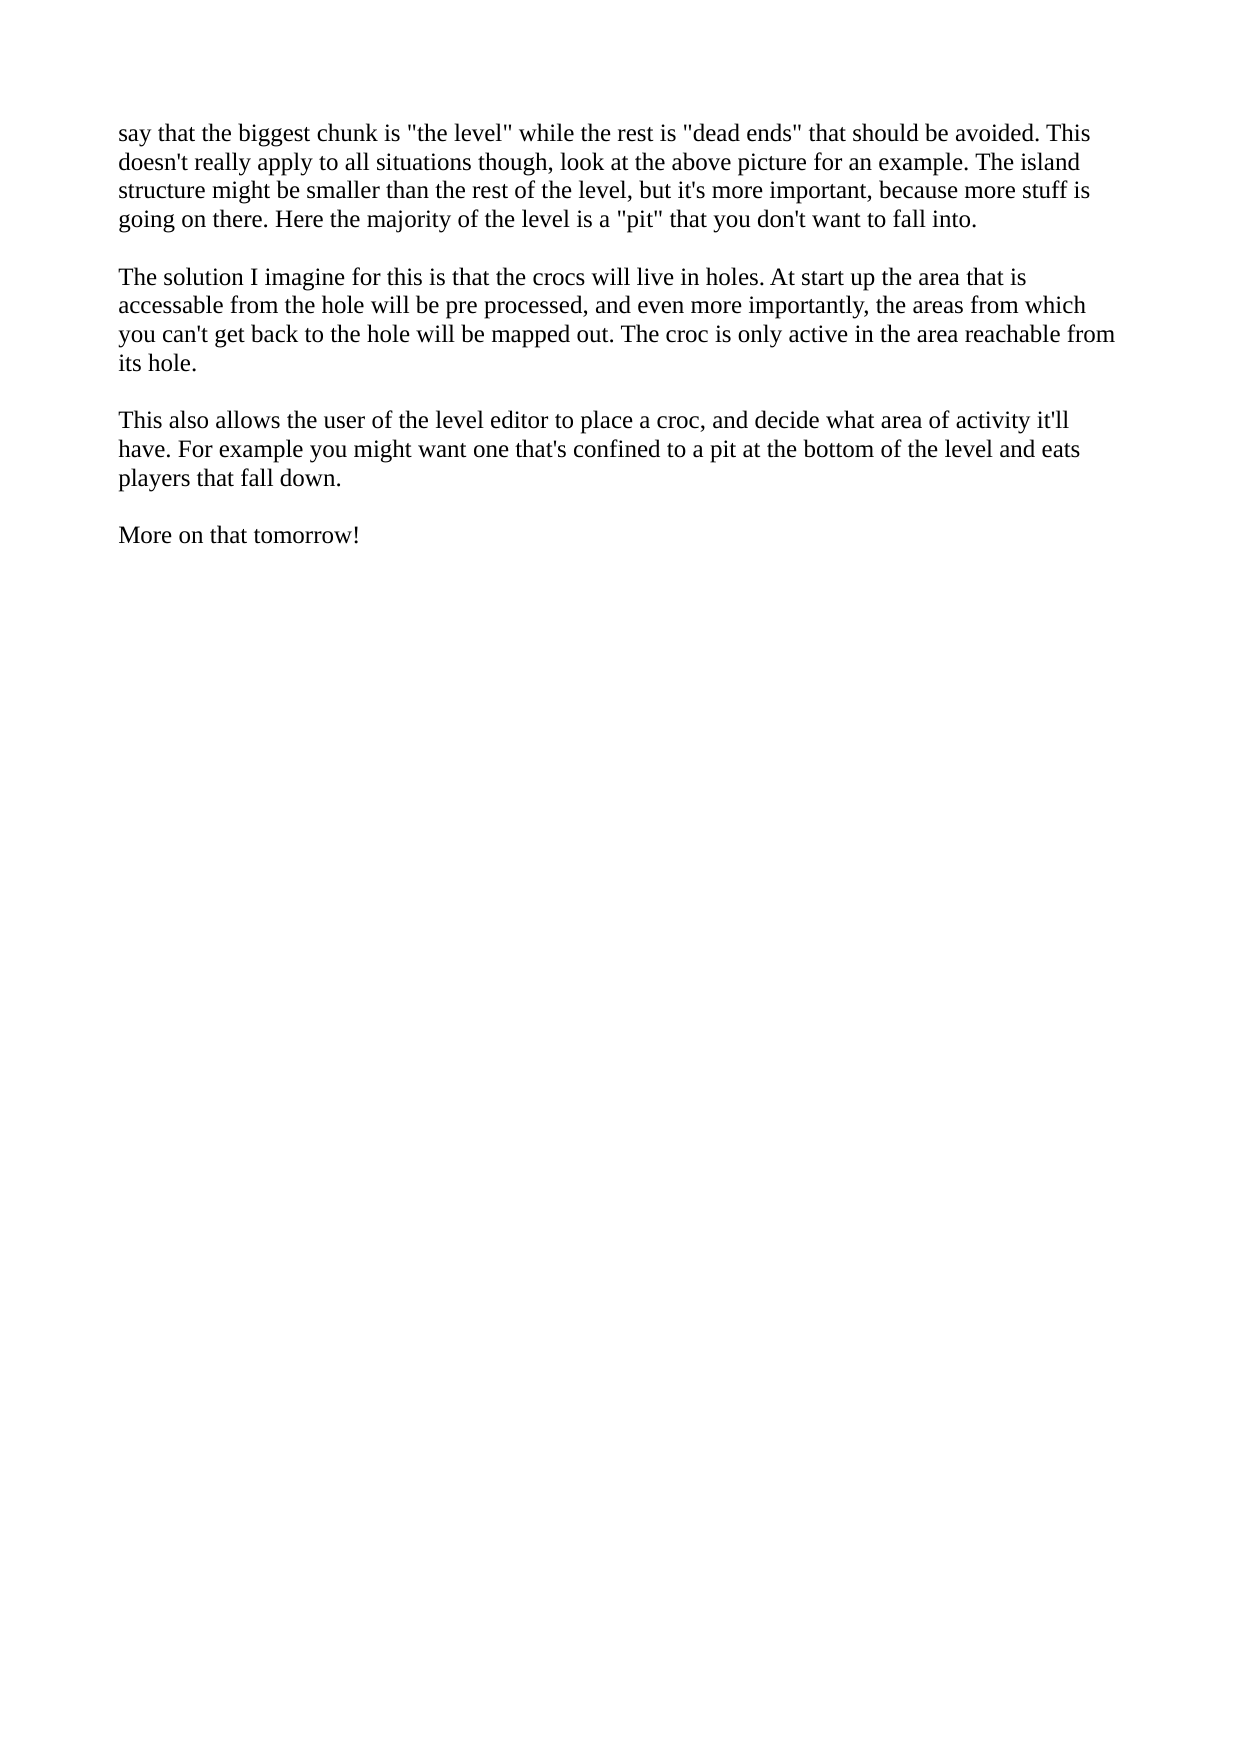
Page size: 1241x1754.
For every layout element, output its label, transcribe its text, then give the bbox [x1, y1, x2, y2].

text say that the biggest chunk is "the level" while the rest is "dead ends" that should be avoided. This doesn't really apply to all situations though, look at the above picture for an example. The island structure might be smaller than the rest of the level, but it's more important, because more stuff is going on there. Here the majority of the level is a "pit" that you don't want to fall into. [118, 118, 1122, 233]
text This also allows the user of the level editor to place a croc, and decide what area of activity it'll have. For example you might want one that's confined to a pit at the bottom of the level and eats players that fall down. [118, 406, 1122, 492]
text More on that tomorrow! [118, 521, 1122, 549]
text The solution I imagine for this is that the crocs will live in holes. At start up the area that is accessable from the hole will be pre processed, and even more importantly, the areas from which you can't get back to the hole will be mapped out. The croc is only active in the area reachable from its hole. [118, 262, 1122, 377]
